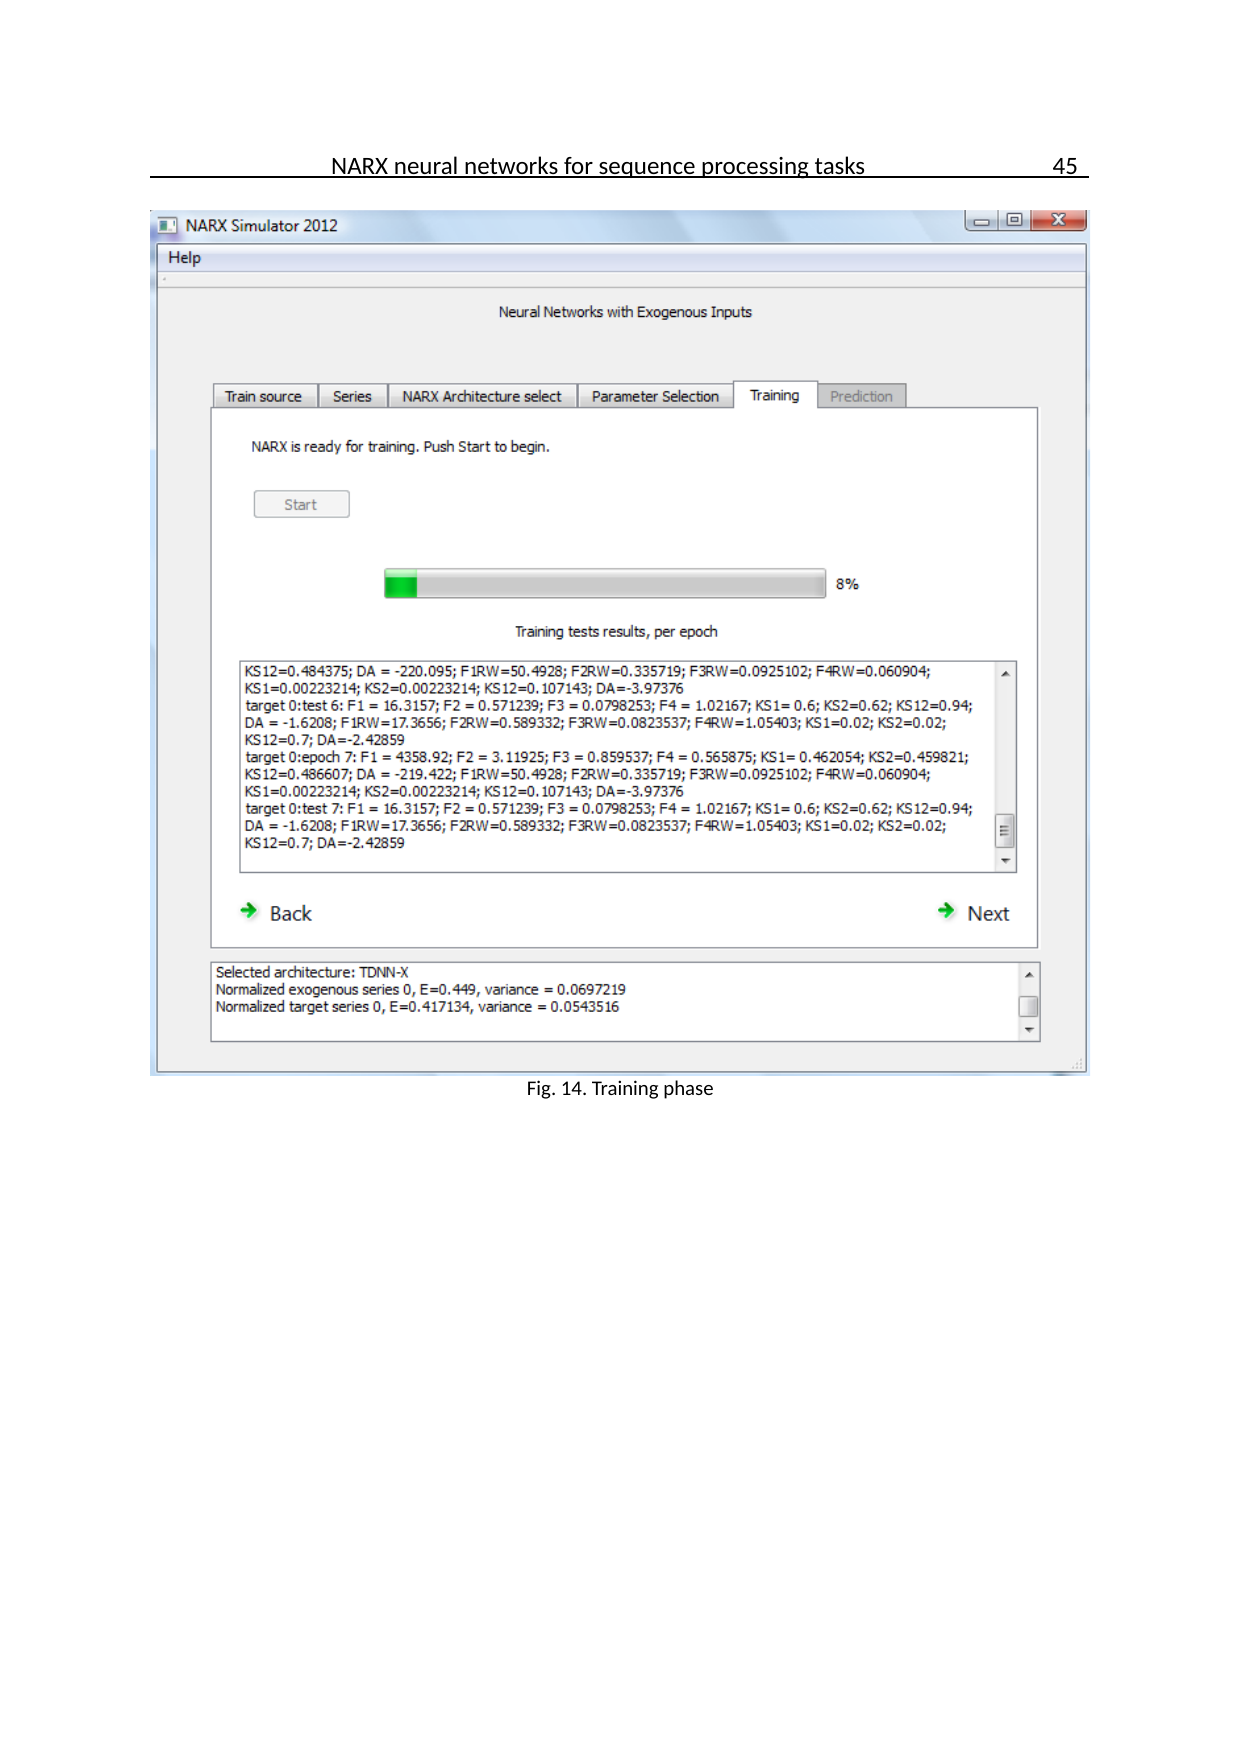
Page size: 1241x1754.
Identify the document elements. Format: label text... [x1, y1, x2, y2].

text Fig. 14. Training phase [150, 1076, 1090, 1101]
